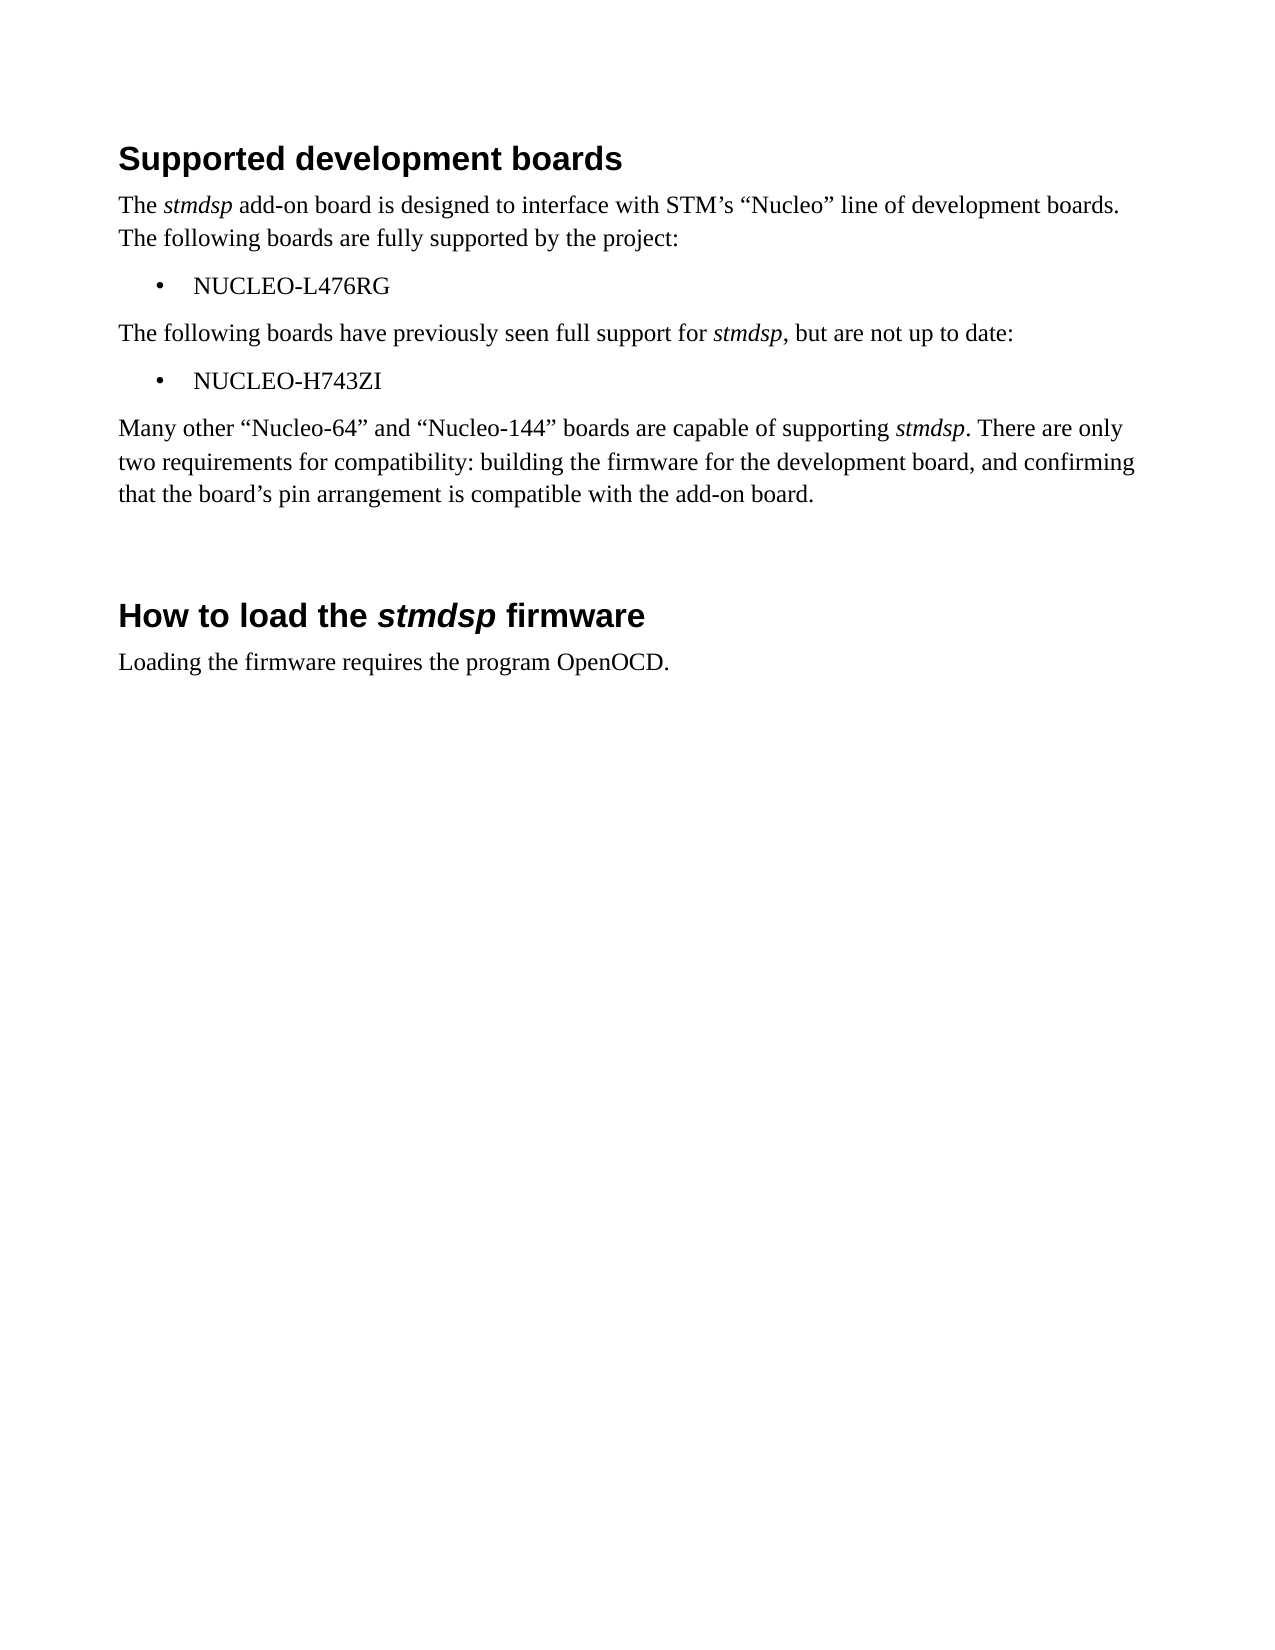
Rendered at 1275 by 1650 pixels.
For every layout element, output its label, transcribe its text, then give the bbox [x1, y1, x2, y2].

list NUCLEO-H743ZI [156, 366, 1157, 395]
text The stmdsp add-on board is designed to interface with STM’s “Nucleo” line of development boards. The following boards are fully supported by the project: [118, 190, 1157, 252]
text Many other “Nucleo-64” and “Nucleo-144” boards are capable of supporting stmdsp. There are only two requirements for compatibility: building the firmware for the development board, and confirming that the board’s pin arrangement is compatible with the add-on board. [118, 413, 1157, 508]
list NUCLEO-L476RG [156, 271, 1157, 299]
text The following boards have previously seen full support for stmdsp, but are not up to date: [118, 318, 1157, 347]
subtitle How to load the stmdsp firmware [118, 596, 1157, 634]
text Loading the firmware requires the program OpenOCD. [118, 647, 1157, 676]
subtitle Supported development boards [118, 139, 1157, 178]
